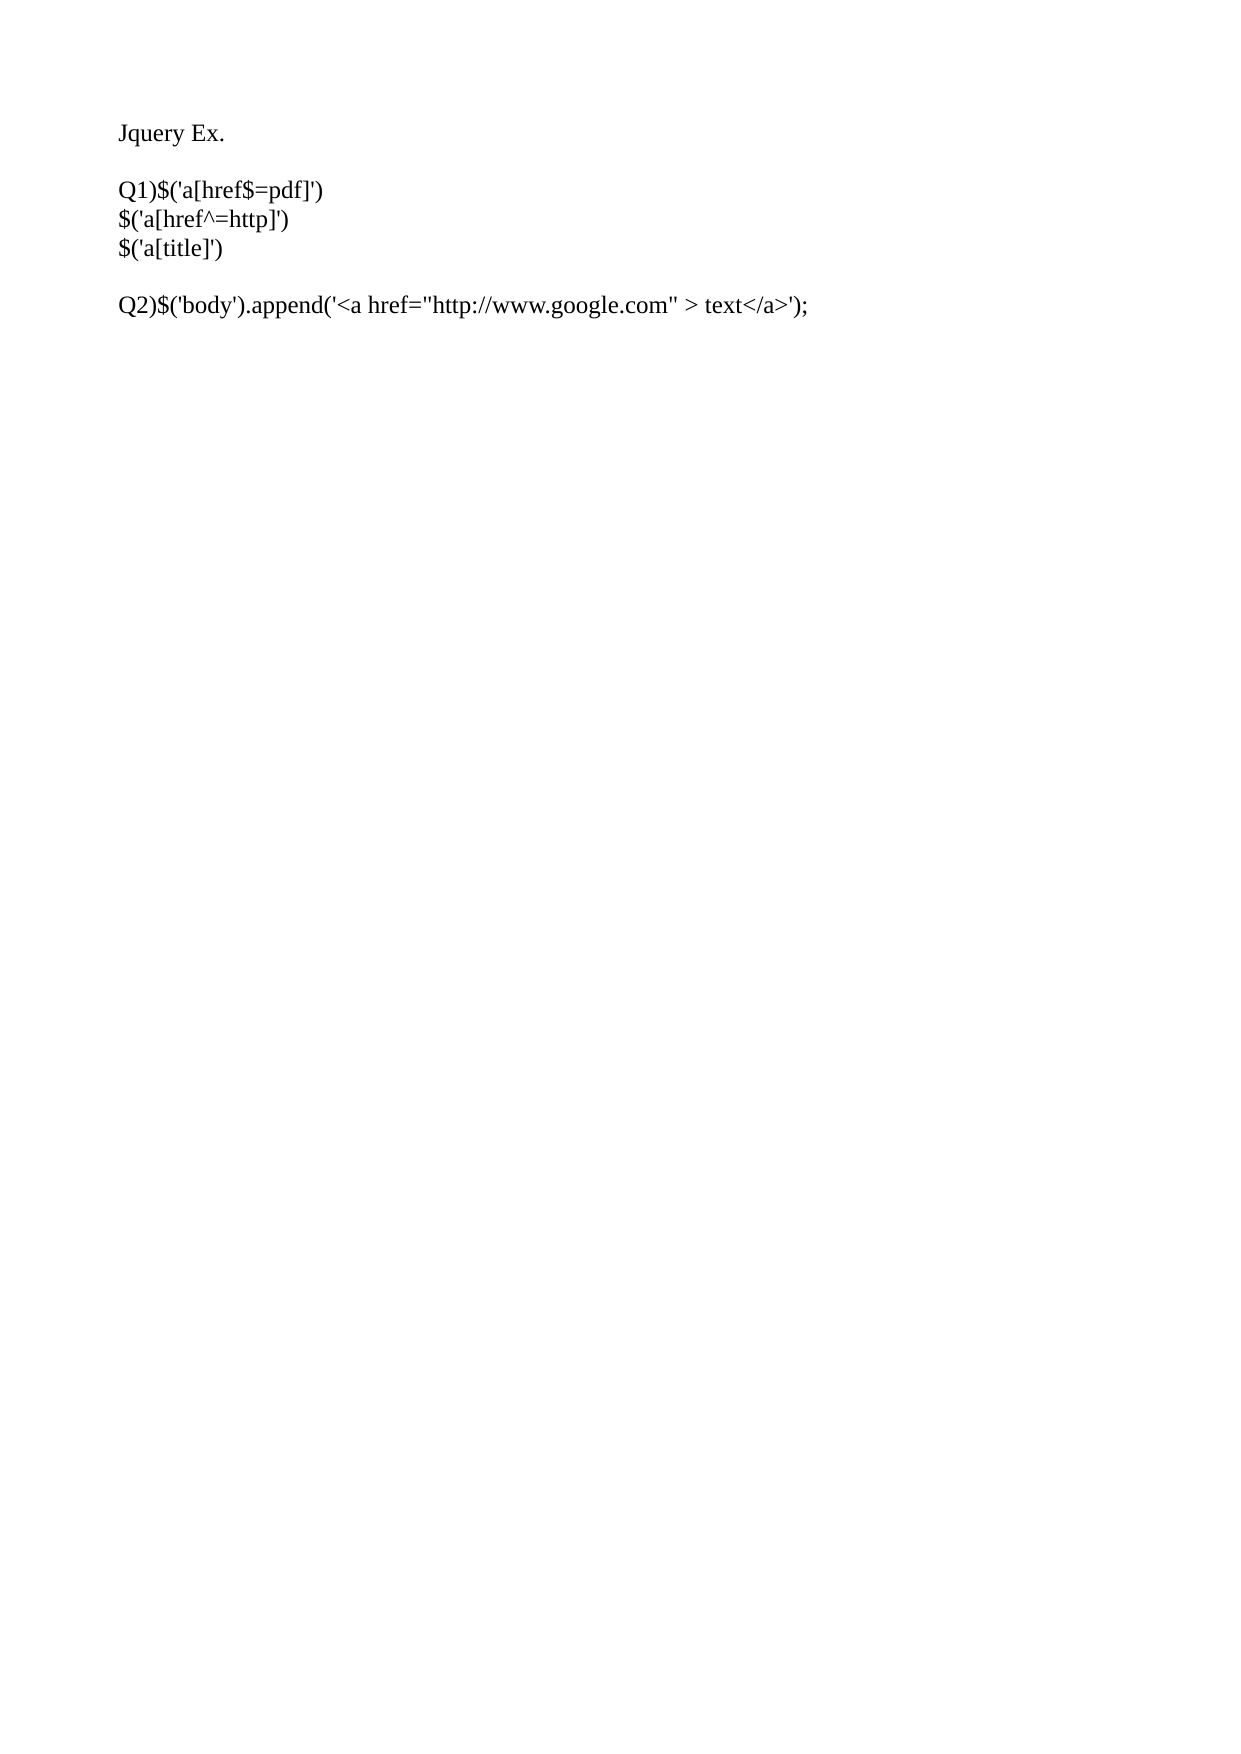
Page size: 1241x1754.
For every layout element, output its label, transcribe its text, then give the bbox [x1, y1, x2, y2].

text $('a[href^=http]') [118, 204, 1122, 233]
text Q1)$('a[href$=pdf]') [118, 176, 1122, 204]
text Jquery Ex. [118, 118, 1122, 147]
text Q2)$('body').append('<a href="http://www.google.com" > text</a>'); [118, 291, 1122, 319]
text $('a[title]') [118, 233, 1122, 262]
